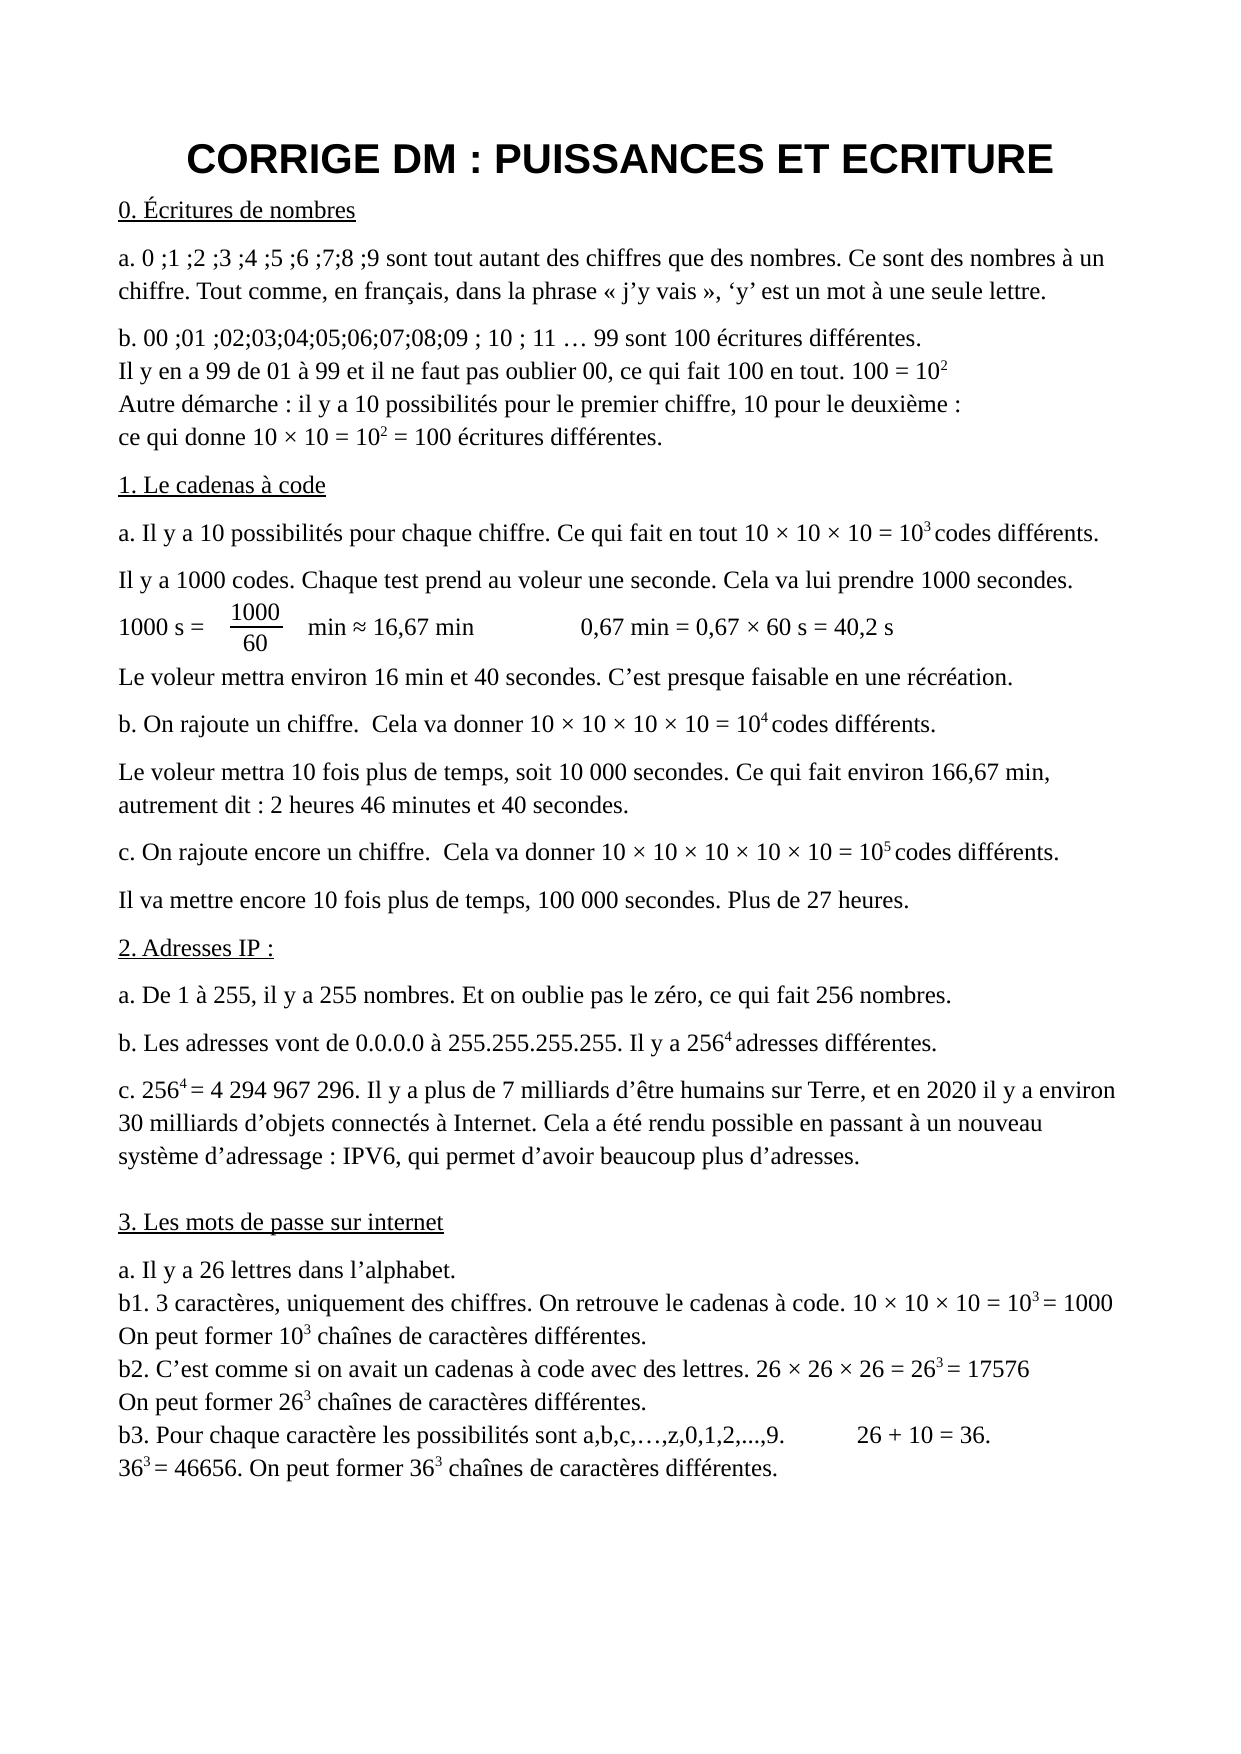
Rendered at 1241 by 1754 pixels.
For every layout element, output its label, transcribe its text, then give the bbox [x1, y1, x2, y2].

text a. 0 ;1 ;2 ;3 ;4 ;5 ;6 ;7;8 ;9 sont tout autant des chiffres que des nombres. Ce sont des nombres à un chiffre. Tout comme, en français, dans la phrase « j’y vais », ‘y’ est un mot à une seule lettre. [118, 243, 1122, 304]
text c. 2564 = 4 294 967 296. Il y a plus de 7 milliards d’être humains sur Terre, et en 2020 il y a environ 30 milliards d’objets connectés à Internet. Cela a été rendu possible en passant à un nouveau système d’adressage : IPV6, qui permet d’avoir beaucoup plus d’adresses. 3. Les mots de passe sur internet [118, 1075, 1122, 1236]
text a. Il y a 26 lettres dans l’alphabet. b1. 3 caractères, uniquement des chiffres. On retrouve le cadenas à code. 10 × 10 × 10 = 103 = 1000 On peut former 103 chaînes de caractères différentes. b2. C’est comme si on avait un cadenas à code avec des lettres. 26 × 26 × 26 = 263 = 17576 On peut former 263 chaînes de caractères différentes. b3. Pour chaque caractère les possibilités sont a,b,c,…,z,0,1,2,...,9. 26 + 10 = 36. 363 = 46656. On peut former 363 chaînes de caractères différentes. [118, 1255, 1122, 1515]
text a. Il y a 10 possibilités pour chaque chiffre. Ce qui fait en tout 10 × 10 × 10 = 103 codes différents. [118, 518, 1122, 546]
text 1. Le cadenas à code [118, 470, 1122, 499]
text b. 00 ;01 ;02;03;04;05;06;07;08;09 ; 10 ; 11 … 99 sont 100 écritures différentes. Il y en a 99 de 01 à 99 et il ne faut pas oublier 00, ce qui fait 100 en tout. 100 = 102 Autre démarche : il y a 10 possibilités pour le premier chiffre, 10 pour le deuxième : ce qui donne 10 × 10 = 102 = 100 écritures différentes. [118, 323, 1122, 451]
text a. De 1 à 255, il y a 255 nombres. Et on oublie pas le zéro, ce qui fait 256 nombres. [118, 980, 1122, 1009]
text c. On rajoute encore un chiffre. Cela va donner 10 × 10 × 10 × 10 × 10 = 105 codes différents. [118, 837, 1122, 866]
text 0. Écritures de nombres [118, 195, 1122, 224]
text b. Les adresses vont de 0.0.0.0 à 255.255.255.255. Il y a 2564 adresses différentes. [118, 1028, 1122, 1057]
text b. On rajoute un chiffre. Cela va donner 10 × 10 × 10 × 10 = 104 codes différents. [118, 709, 1122, 738]
text Il va mettre encore 10 fois plus de temps, 100 000 secondes. Plus de 27 heures. [118, 885, 1122, 914]
title CORRIGE DM : PUISSANCES ET ECRITURE [118, 135, 1122, 183]
text 2. Adresses IP : [118, 933, 1122, 961]
text Le voleur mettra 10 fois plus de temps, soit 10 000 secondes. Ce qui fait environ 166,67 min, autrement dit : 2 heures 46 minutes et 40 secondes. [118, 757, 1122, 818]
text Il y a 1000 codes. Chaque test prend au voleur une seconde. Cela va lui prendre 1000 secondes. 1000 s = min ≈ 16,67 min 0,67 min = 0,67 × 60 s = 40,2 s Le voleur mettra environ 16 min et 40 secondes. C’est presque faisable en une récréation. [118, 565, 1122, 690]
